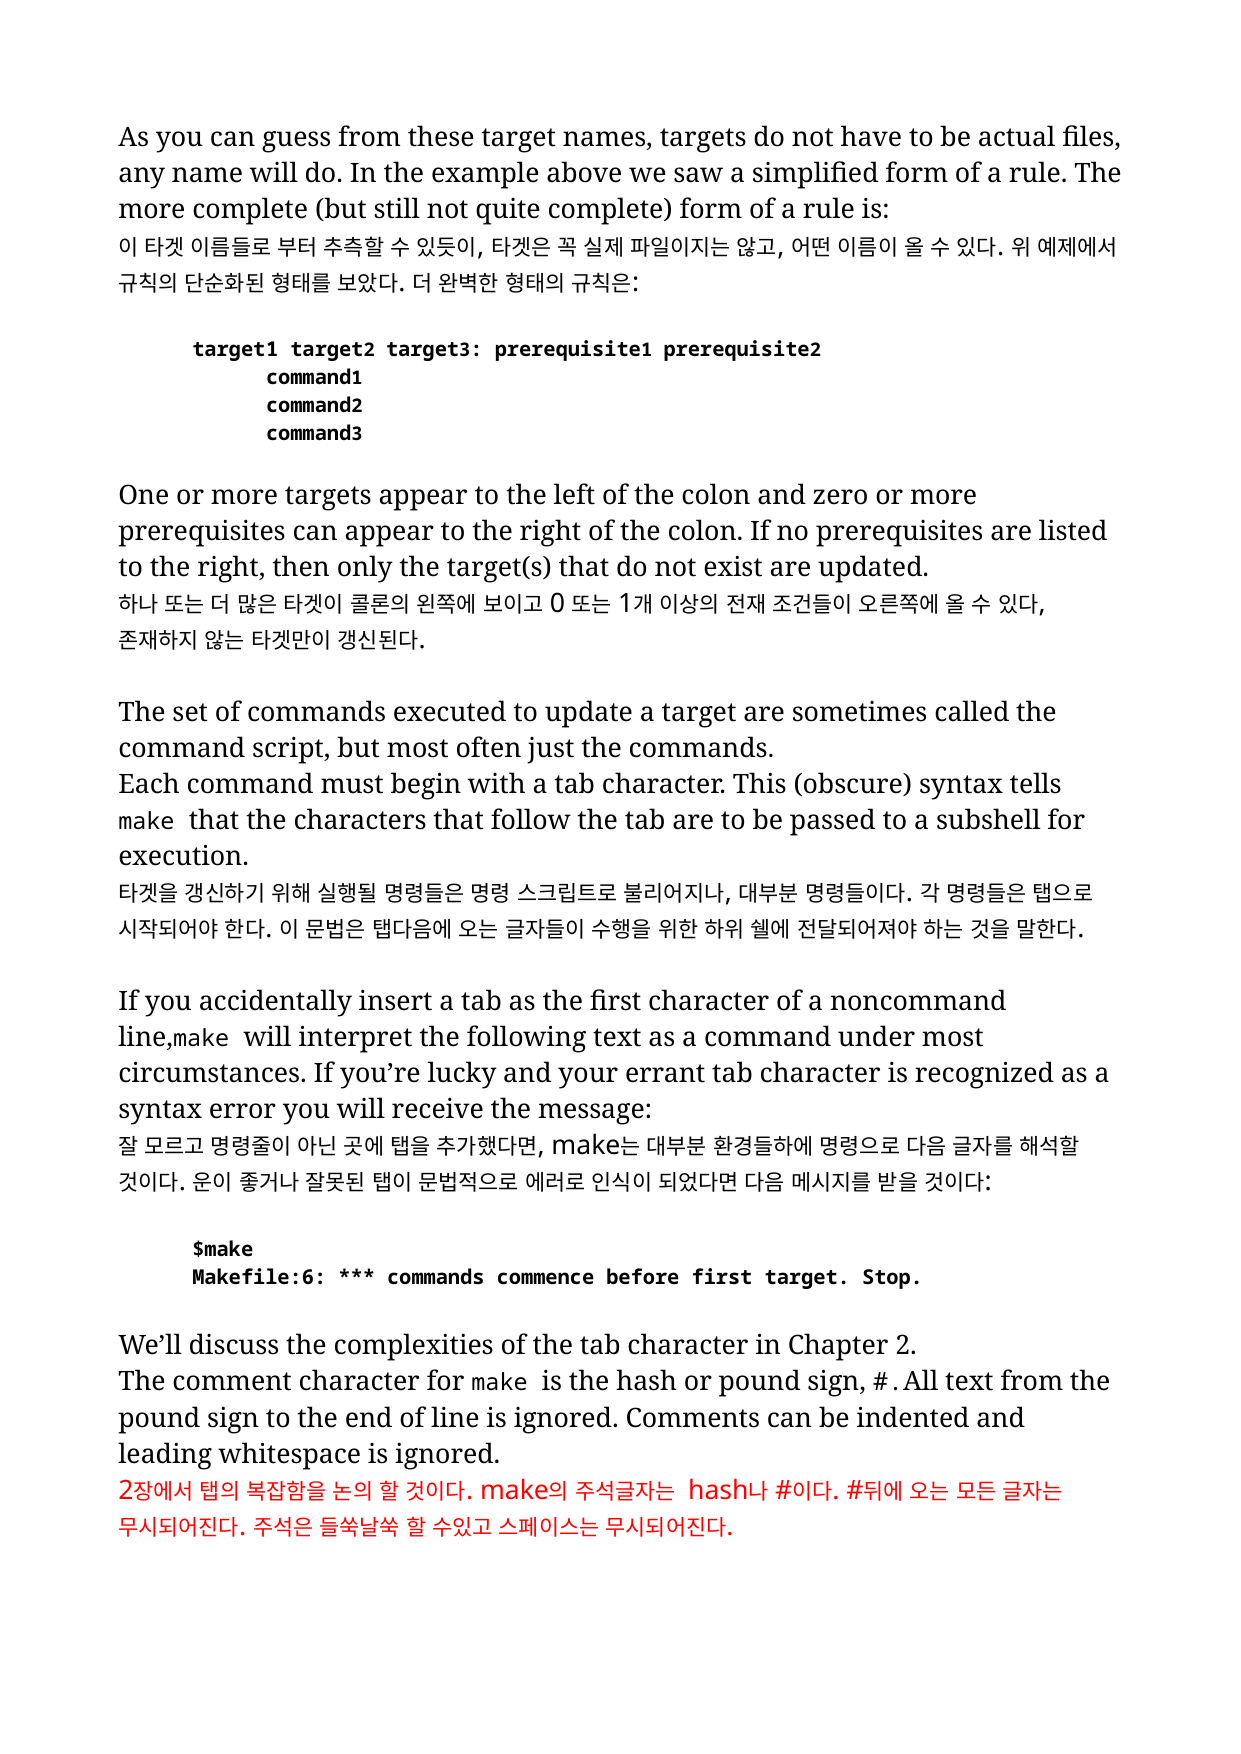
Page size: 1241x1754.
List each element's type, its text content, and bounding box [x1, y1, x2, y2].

text Each command must begin with a tab character. This (obscure) syntax tells make that the characters that follow the tab are to be passed to a subshell for execution. [118, 765, 1122, 873]
text command2 [118, 390, 1122, 418]
text 이 타겟 이름들로 부터 추측할 수 있듯이, 타겟은 꼭 실제 파일이지는 않고, 어떤 이름이 올 수 있다. 위 예제에서 규칙의 단순화된 형태를 보았다. 더 완벽한 형태의 규칙은: [118, 227, 1122, 299]
text target 1 target2 target3: prerequisite1 prerequisite2 [118, 335, 1122, 363]
text 2장에서 탭의 복잡함을 논의 할 것이다. make의 주석글자는 hash나 #이다. #뒤에 오는 모든 글자는 무시되어진다. 주석은 들쑥날쑥 할 수있고 스페이스는 무시되어진다. [118, 1471, 1122, 1543]
text One or more targets appear to the left of the colon and zero or more prerequisites can appear to the right of the colon. If no prerequisites are listed to the right, then only the target(s) that do not exist are updated. [118, 476, 1122, 584]
text As you can guess from these target names, targets do not have to be actual files, any name will do. In the example above we saw a simplified form of a rule. The more complete (but still not quite complete) form of a rule is: [118, 118, 1122, 227]
text If you accidentally insert a tab as the first character of a noncommand line,make will interpret the following text as a command under most circumstances. If you’re lucky and your errant tab character is recognized as a syntax error you will receive the message: [118, 982, 1122, 1126]
text We’ll discuss the complexities of the tab character in Chapter 2. [118, 1326, 1122, 1362]
text The comment character for make is the hash or pound sign, #.All text from the pound sign to the end of line is ignored. Comments can be indented and leading whitespace is ignored. [118, 1362, 1122, 1471]
text command1 [118, 363, 1122, 390]
text 하나 또는 더 많은 타겟이 콜론의 왼쪽에 보이고 0 또는 1개 이상의 전재 조건들이 오른쪽에 올 수 있다, 존재하지 않는 타겟만이 갱신된다. [118, 584, 1122, 656]
text command3 [118, 418, 1122, 446]
text The set of commands executed to update a target are sometimes called the command script, but most often just the commands. [118, 692, 1122, 765]
text Makefile:6: *** commands commence before first target. Stop. [118, 1262, 1122, 1290]
text 잘 모르고 명령줄이 아닌 곳에 탭을 추가했다면, make는 대부분 환경들하에 명령으로 다음 글자를 해석할 것이다. 운이 좋거나 잘못된 탭이 문법적으로 에러로 인식이 되었다면 다음 메시지를 받을 것이다: [118, 1126, 1122, 1198]
text $make [118, 1235, 1122, 1262]
text 타겟을 갱신하기 위해 실행될 명령들은 명령 스크립트로 불리어지나, 대부분 명령들이다. 각 명령들은 탭으로 시작되어야 한다. 이 문법은 탭다음에 오는 글자들이 수행을 위한 하위 쉘에 전달되어져야 하는 것을 말한다. [118, 873, 1122, 946]
